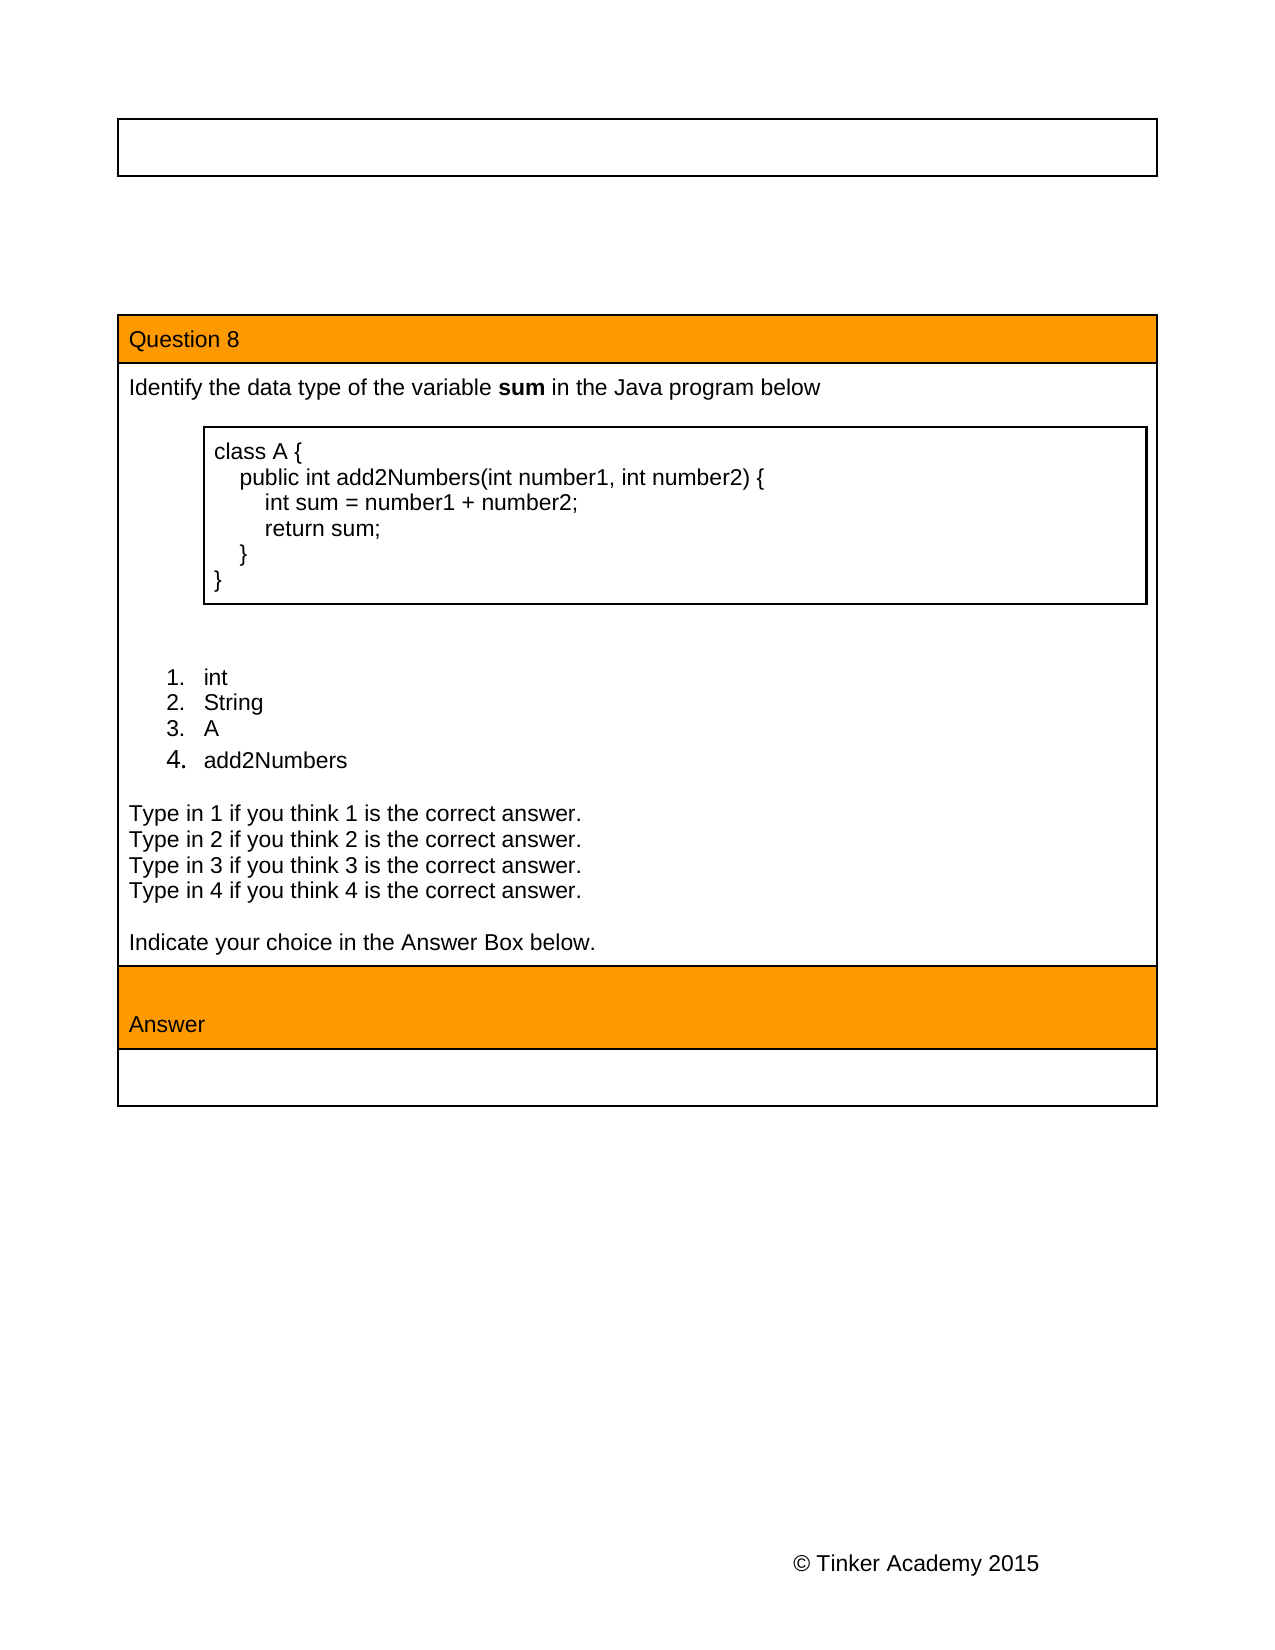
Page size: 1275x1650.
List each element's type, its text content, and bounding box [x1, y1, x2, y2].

table_cell Identify the data type of the variable sum in the Java program below int String A add2Numbers Type in 1 if you think 1 is the correct answer. Type in 2 if you think 2 is the correct answer. Type in 3 if you think 3 is the correct answer. Type in 4 if you think 4 is the correct answer. Indicate your choice in the Answer Box below. [119, 364, 1156, 965]
table_cell [119, 120, 1156, 175]
table_header Question 8 [119, 316, 1156, 362]
table_cell [119, 1050, 1156, 1105]
table_cell Answer [119, 967, 1156, 1048]
table_header class A { public int add2Numbers(int number1, int number2) { int sum = number1 + number2; return sum; } } [205, 428, 1145, 603]
